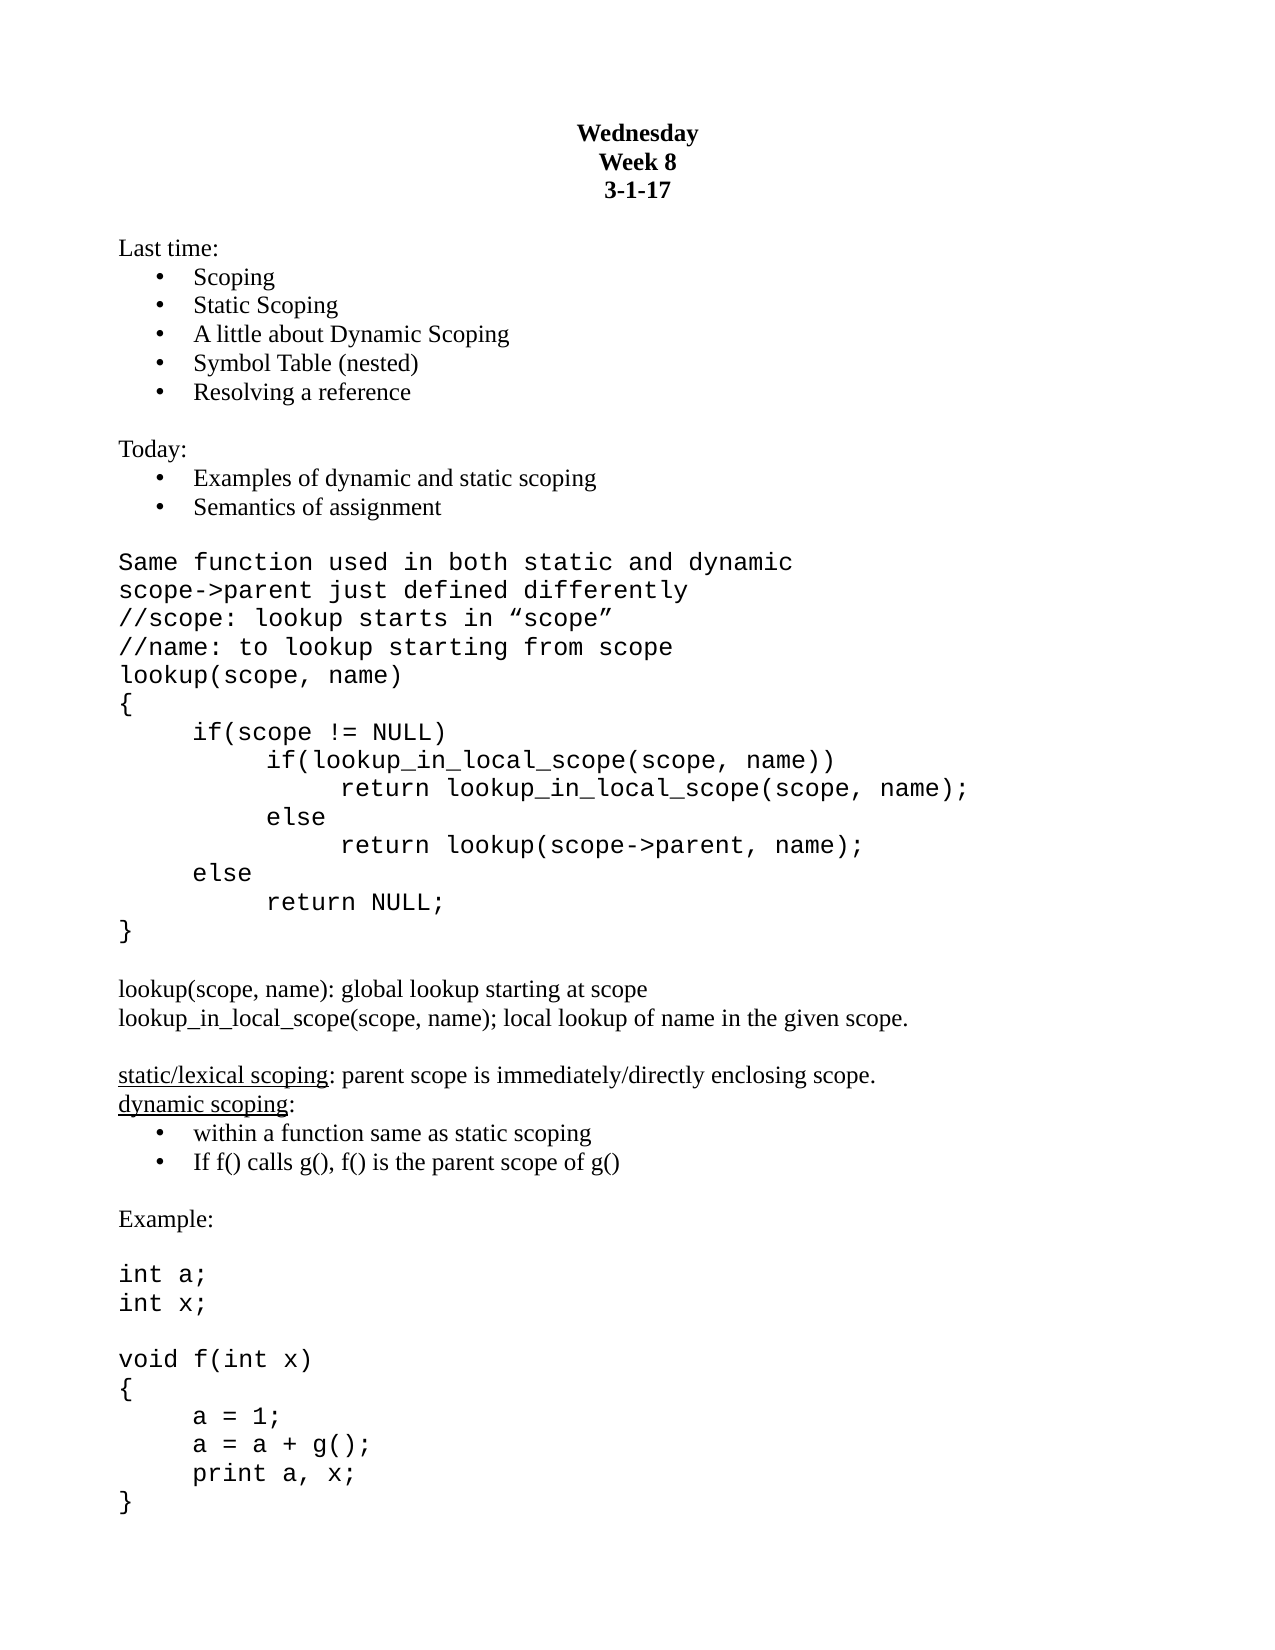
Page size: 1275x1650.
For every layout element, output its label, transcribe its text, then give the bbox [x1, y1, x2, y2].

text 3-1-17 [118, 176, 1157, 204]
list Symbol Table (nested) [156, 348, 1157, 377]
list within a function same as static scoping [156, 1118, 1157, 1147]
text dynamic scoping: [118, 1089, 1157, 1118]
text Today: [118, 434, 1157, 463]
text Last time: [118, 233, 1157, 262]
text a = 1; [118, 1403, 1157, 1432]
text //name: to lookup starting from scope [118, 634, 1157, 663]
text //scope: lookup starts in “scope” [118, 606, 1157, 634]
text int x; [118, 1290, 1157, 1318]
text Example: [118, 1204, 1157, 1233]
text else [118, 804, 1157, 833]
list Scoping [156, 262, 1157, 291]
text a = a + g(); [118, 1432, 1157, 1460]
text static/lexical scoping: parent scope is immediately/directly enclosing scope. [118, 1061, 1157, 1089]
list Resolving a reference [156, 377, 1157, 406]
text Week 8 [118, 147, 1157, 176]
text scope->parent just defined differently [118, 578, 1157, 606]
text } [118, 1488, 1157, 1517]
text print a, x; [118, 1460, 1157, 1488]
text lookup_in_local_scope(scope, name); local lookup of name in the given scope. [118, 1003, 1157, 1032]
text } [118, 918, 1157, 946]
list A little about Dynamic Scoping [156, 319, 1157, 348]
list If f() calls g(), f() is the parent scope of g() [156, 1147, 1157, 1176]
text else [118, 861, 1157, 889]
text return lookup_in_local_scope(scope, name); [118, 776, 1157, 804]
text Same function used in both static and dynamic [118, 549, 1157, 578]
list Semantics of assignment [156, 492, 1157, 521]
text if(scope != NULL) [118, 719, 1157, 748]
list Examples of dynamic and static scoping [156, 463, 1157, 492]
text if(lookup_in_local_scope(scope, name)) [118, 748, 1157, 776]
text void f(int x) [118, 1347, 1157, 1375]
text return NULL; [118, 889, 1157, 918]
text lookup(scope, name) [118, 663, 1157, 691]
text return lookup(scope->parent, name); [118, 833, 1157, 861]
text lookup(scope, name): global lookup starting at scope [118, 974, 1157, 1003]
text { [118, 1375, 1157, 1403]
text int a; [118, 1262, 1157, 1290]
text { [118, 691, 1157, 719]
text Wednesday [118, 118, 1157, 147]
list Static Scoping [156, 291, 1157, 319]
